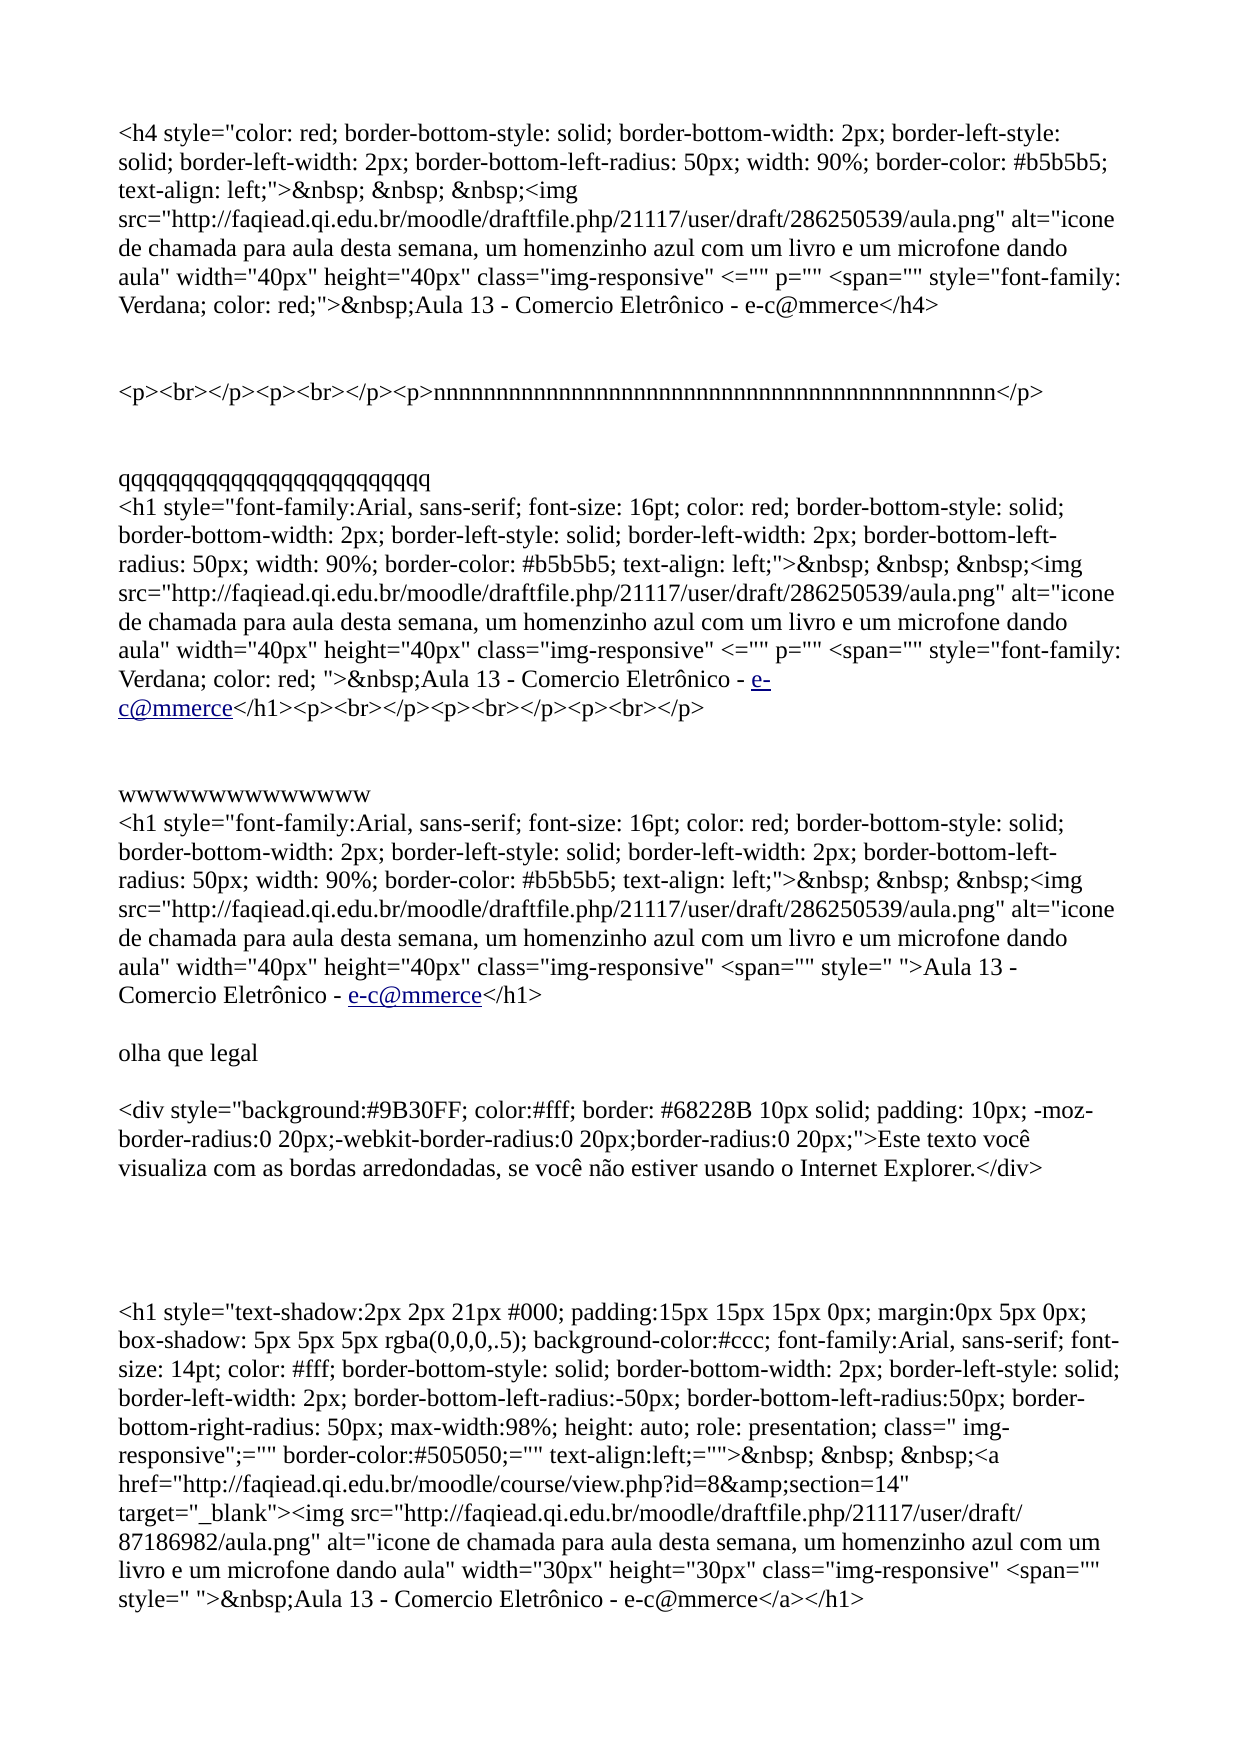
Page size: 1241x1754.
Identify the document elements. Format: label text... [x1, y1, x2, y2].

text <h1 style="font-family:Arial, sans-serif; font-size: 16pt; color: red; border-bottom-style: solid; border-bottom-width: 2px; border-left-style: solid; border-left-width: 2px; border-bottom-left-radius: 50px; width: 90%; border-color: #b5b5b5; text-align: left;">&nbsp; &nbsp; &nbsp;<img src="http://faqiead.qi.edu.br/moodle/draftfile.php/21117/user/draft/286250539/aula.png" alt="icone de chamada para aula desta semana, um homenzinho azul com um livro e um microfone dando aula" width="40px" height="40px" class="img-responsive" <="" p="" <span="" style="font-family: Verdana; color: red; ">&nbsp;Aula 13 - Comercio Eletrônico - e-c@mmerce</h1><p><br></p><p><br></p><p><br></p> [118, 492, 1122, 722]
text ⁠qqqqqqqqqqqqqqqqqqqqqqqqq [118, 463, 1122, 492]
text ⁠ [118, 434, 1122, 463]
text olha que legal [118, 1038, 1122, 1067]
text <p><br></p><p><br></p><p>nnnnnnnnnnnnnnnnnnnnnnnnnnnnnnnnnnnnnnnnnnnnn</p> [118, 377, 1122, 406]
text <h1 style="font-family:Arial, sans-serif; font-size: 16pt; color: red; border-bottom-style: solid; border-bottom-width: 2px; border-left-style: solid; border-left-width: 2px; border-bottom-left-radius: 50px; width: 90%; border-color: #b5b5b5; text-align: left;">&nbsp; &nbsp; &nbsp;<img src="http://faqiead.qi.edu.br/moodle/draftfile.php/21117/user/draft/286250539/aula.png" alt="icone de chamada para aula desta semana, um homenzinho azul com um livro e um microfone dando aula" width="40px" height="40px" class="img-responsive" <span="" style=" ">Aula 13 - Comercio Eletrônico - e-c@mmerce</h1> [118, 808, 1122, 1009]
text <div style="background:#9B30FF; color:#fff; border: #68228B 10px solid; padding: 10px; -moz-border-radius:0 20px;-webkit-border-radius:0 20px;border-radius:0 20px;">Este texto você visualiza com as bordas arredondadas, se você não estiver usando o Internet Explorer.</div> [118, 1096, 1122, 1182]
text <h1 style="text-shadow:2px 2px 21px #000; padding:15px 15px 15px 0px; margin:0px 5px 0px; box-shadow: 5px 5px 5px rgba(0,0,0,.5); background-color:#ccc; font-family:Arial, sans-serif; font-size: 14pt; color: #fff; border-bottom-style: solid; border-bottom-width: 2px; border-left-style: solid; border-left-width: 2px; border-bottom-left-radius:-50px; border-bottom-left-radius:50px; border-bottom-right-radius: 50px; max-width:98%; height: auto; role: presentation; class=" img-responsive";="" border-color:#505050;="" text-align:left;="">&nbsp; &nbsp; &nbsp;<a href="http://faqiead.qi.edu.br/moodle/course/view.php?id=8&amp;section=14" target="_blank"><img src="http://faqiead.qi.edu.br/moodle/draftfile.php/21117/user/draft/87186982/aula.png" alt="icone de chamada para aula desta semana, um homenzinho azul com um livro e um microfone dando aula" width="30px" height="30px" class="img-responsive" <span="" style=" ">&nbsp;Aula 13 - Comercio Eletrônico - e-c@mmerce</a></h1> [118, 1297, 1122, 1613]
text wwwwwwwwwwwwww [118, 779, 1122, 808]
text <h4 style="color: red; border-bottom-style: solid; border-bottom-width: 2px; border-left-style: solid; border-left-width: 2px; border-bottom-left-radius: 50px; width: 90%; border-color: #b5b5b5; text-align: left;">&nbsp; &nbsp; &nbsp;<img src="http://faqiead.qi.edu.br/moodle/draftfile.php/21117/user/draft/286250539/aula.png" alt="icone de chamada para aula desta semana, um homenzinho azul com um livro e um microfone dando aula" width="40px" height="40px" class="img-responsive" <="" p="" <span="" style="font-family: Verdana; color: red;">&nbsp;Aula 13 - Comercio Eletrônico - e-c@mmerce</h4> [118, 118, 1122, 319]
